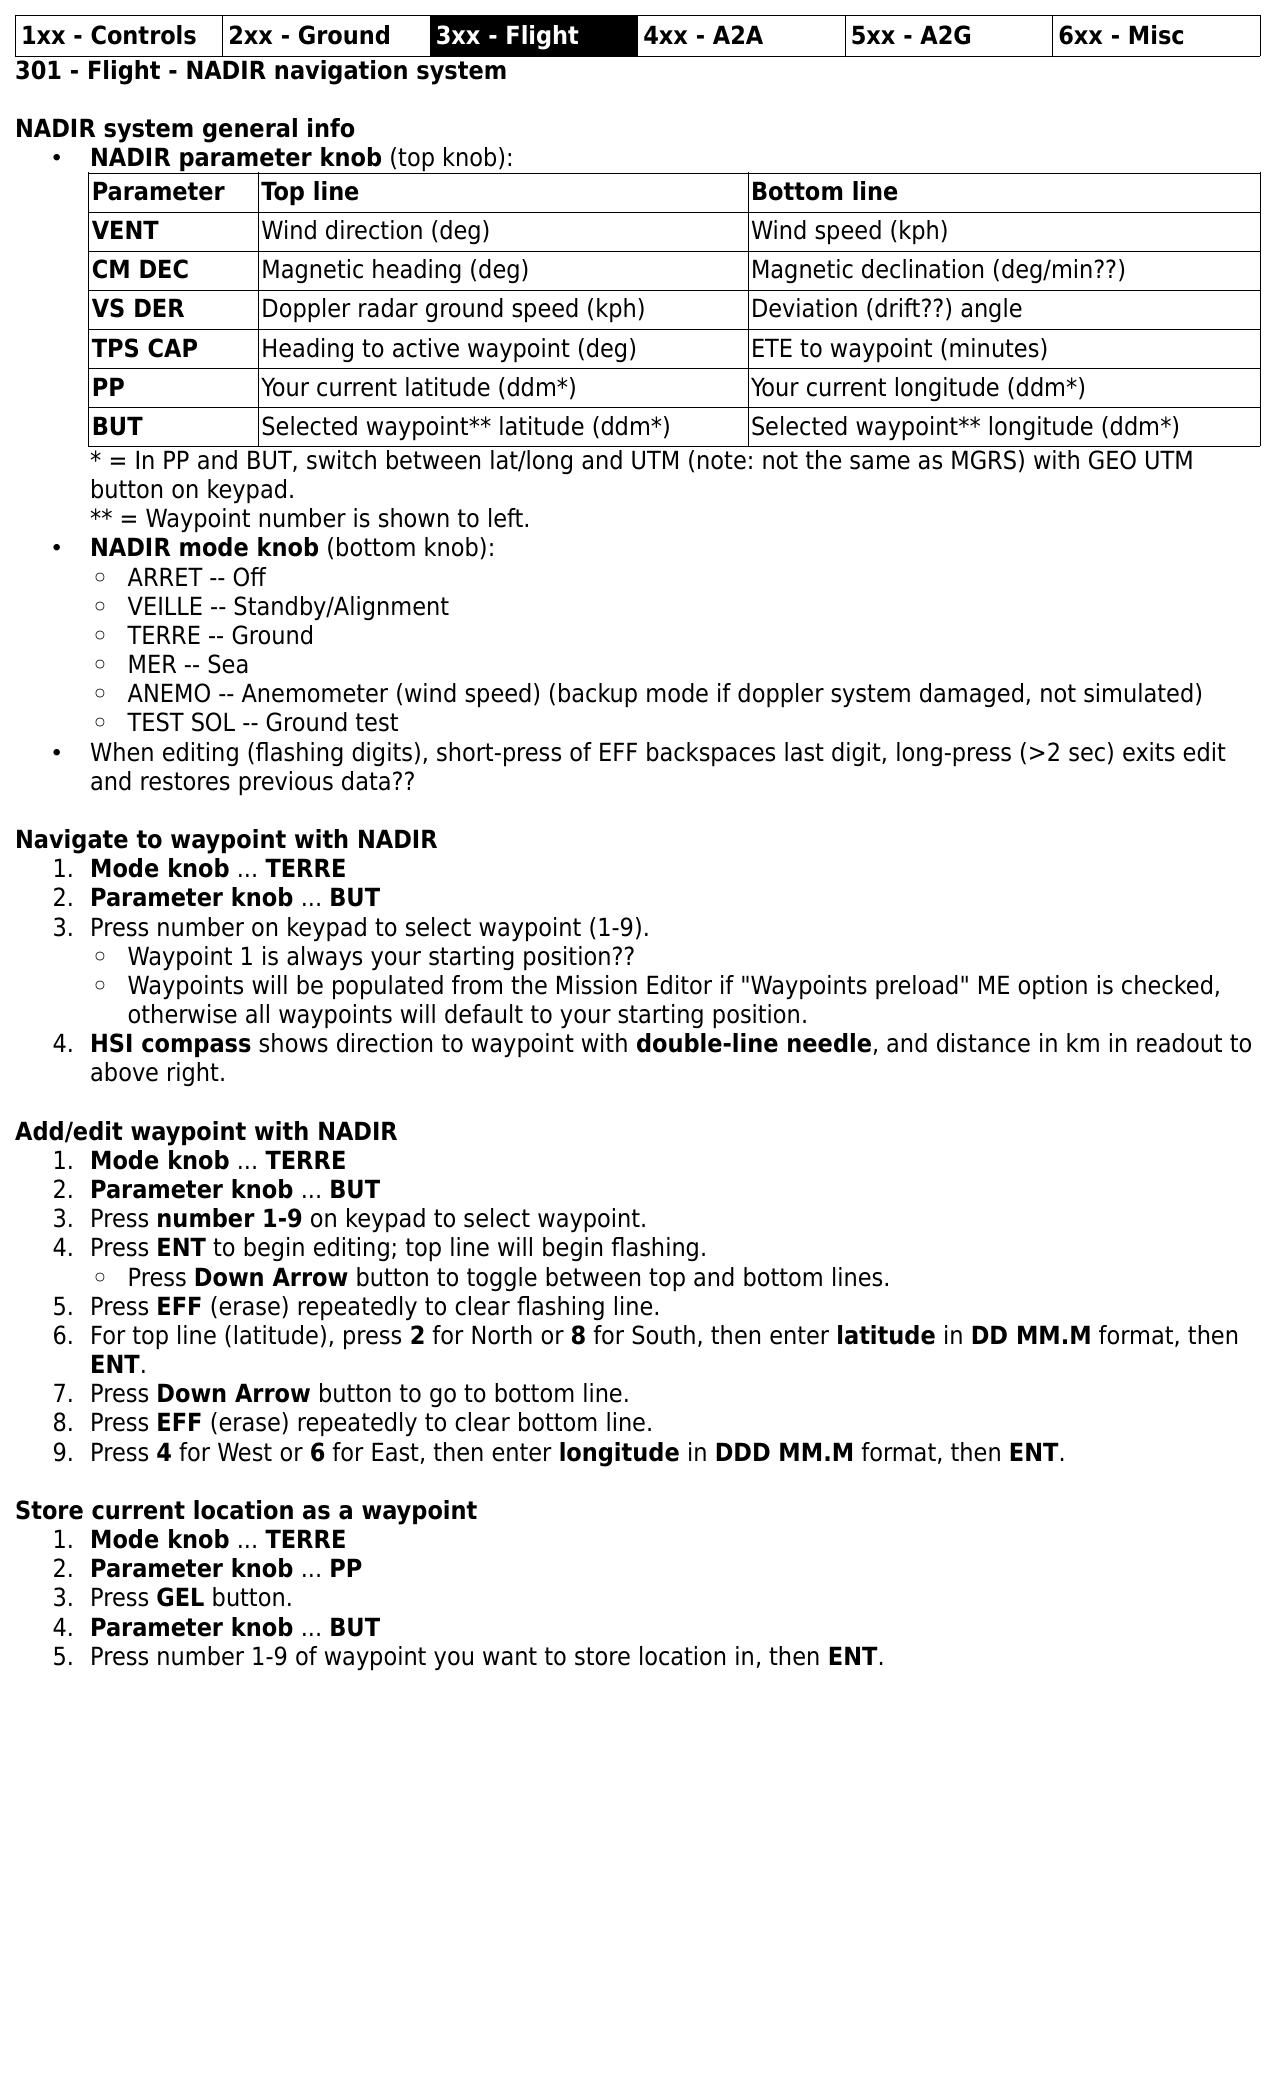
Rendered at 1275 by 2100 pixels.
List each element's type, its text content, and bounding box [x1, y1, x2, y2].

table_cell Selected waypoint** longitude (ddm*) [749, 408, 1260, 446]
list TERRE -- Ground [90, 621, 1260, 650]
list Parameter knob ... PP [52, 1554, 1260, 1583]
table_cell Magnetic heading (deg) [259, 252, 748, 290]
text NADIR system general info [15, 114, 1260, 143]
list * = In PP and BUT, switch between lat/long and UTM (note: not the same as MGRS) with GEO UTM button on keypad. [52, 446, 1260, 504]
table_header Top line [259, 174, 748, 212]
table_header 6xx - Misc [1053, 16, 1260, 56]
list Mode knob ... TERRE [52, 1525, 1260, 1554]
table_cell Deviation (drift??) angle [749, 291, 1260, 329]
list Press EFF (erase) repeatedly to clear flashing line. [52, 1292, 1260, 1321]
list NADIR parameter knob (top knob): [52, 143, 1260, 172]
table_cell Wind speed (kph) [749, 213, 1260, 251]
table_cell ETE to waypoint (minutes) [749, 330, 1260, 368]
list Press number on keypad to select waypoint (1-9). [52, 913, 1260, 942]
list Mode knob ... TERRE [52, 1146, 1260, 1175]
text Store current location as a waypoint [15, 1496, 1260, 1525]
list ANEMO -- Anemometer (wind speed) (backup mode if doppler system damaged, not simulated) [90, 679, 1260, 708]
list MER -- Sea [90, 650, 1260, 679]
table_header Bottom line [749, 174, 1260, 212]
list Waypoints will be populated from the Mission Editor if "Waypoints preload" ME option is checked, otherwise all waypoints will default to your starting position. [90, 971, 1260, 1029]
table_cell VENT [89, 213, 258, 251]
list ** = Waypoint number is shown to left. [52, 504, 1260, 533]
table_cell Your current longitude (ddm*) [749, 369, 1260, 407]
table_cell Magnetic declination (deg/min??) [749, 252, 1260, 290]
list HSI compass shows direction to waypoint with double-line needle, and distance in km in readout to above right. [52, 1029, 1260, 1088]
list Press EFF (erase) repeatedly to clear bottom line. [52, 1408, 1260, 1438]
list Waypoint 1 is always your starting position?? [90, 942, 1260, 971]
list Press 4 for West or 6 for East, then enter longitude in DDD MM.M format, then ENT. [52, 1438, 1260, 1467]
table_cell Your current latitude (ddm*) [259, 369, 748, 407]
list Press ENT to begin editing; top line will begin flashing. [52, 1233, 1260, 1263]
list Press Down Arrow button to go to bottom line. [52, 1379, 1260, 1408]
table_cell VS DER [89, 291, 258, 329]
table_cell CM DEC [89, 252, 258, 290]
list Parameter knob ... BUT [52, 883, 1260, 913]
table_header 3xx - Flight [431, 16, 637, 56]
list Press Down Arrow button to toggle between top and bottom lines. [90, 1263, 1260, 1292]
list When editing (flashing digits), short-press of EFF backspaces last digit, long-press (>2 sec) exits edit and restores previous data?? [52, 738, 1260, 796]
table_cell Selected waypoint** latitude (ddm*) [259, 408, 748, 446]
table_cell Heading to active waypoint (deg) [259, 330, 748, 368]
list TEST SOL -- Ground test [90, 708, 1260, 738]
table_header 4xx - A2A [638, 16, 845, 56]
list Mode knob ... TERRE [52, 854, 1260, 883]
table_header 1xx - Controls [16, 16, 222, 56]
list Press GEL button. [52, 1583, 1260, 1613]
text Add/edit waypoint with NADIR [15, 1117, 1260, 1146]
text Navigate to waypoint with NADIR [15, 825, 1260, 854]
table_cell BUT [89, 408, 258, 446]
table_cell Doppler radar ground speed (kph) [259, 291, 748, 329]
table_header 2xx - Ground [223, 16, 430, 56]
list For top line (latitude), press 2 for North or 8 for South, then enter latitude in DD MM.M format, then ENT. [52, 1321, 1260, 1379]
list Parameter knob ... BUT [52, 1613, 1260, 1642]
table_cell TPS CAP [89, 330, 258, 368]
list ARRET -- Off [90, 563, 1260, 592]
table_header Parameter [89, 174, 258, 212]
table_header 5xx - A2G [846, 16, 1052, 56]
table_cell Wind direction (deg) [259, 213, 748, 251]
table_cell PP [89, 369, 258, 407]
list NADIR mode knob (bottom knob): [52, 533, 1260, 563]
list Press number 1-9 on keypad to select waypoint. [52, 1204, 1260, 1233]
list Press number 1-9 of waypoint you want to store location in, then ENT. [52, 1642, 1260, 1671]
list Parameter knob ... BUT [52, 1175, 1260, 1204]
text 301 - Flight - NADIR navigation system [15, 57, 1260, 85]
list VEILLE -- Standby/Alignment [90, 592, 1260, 621]
